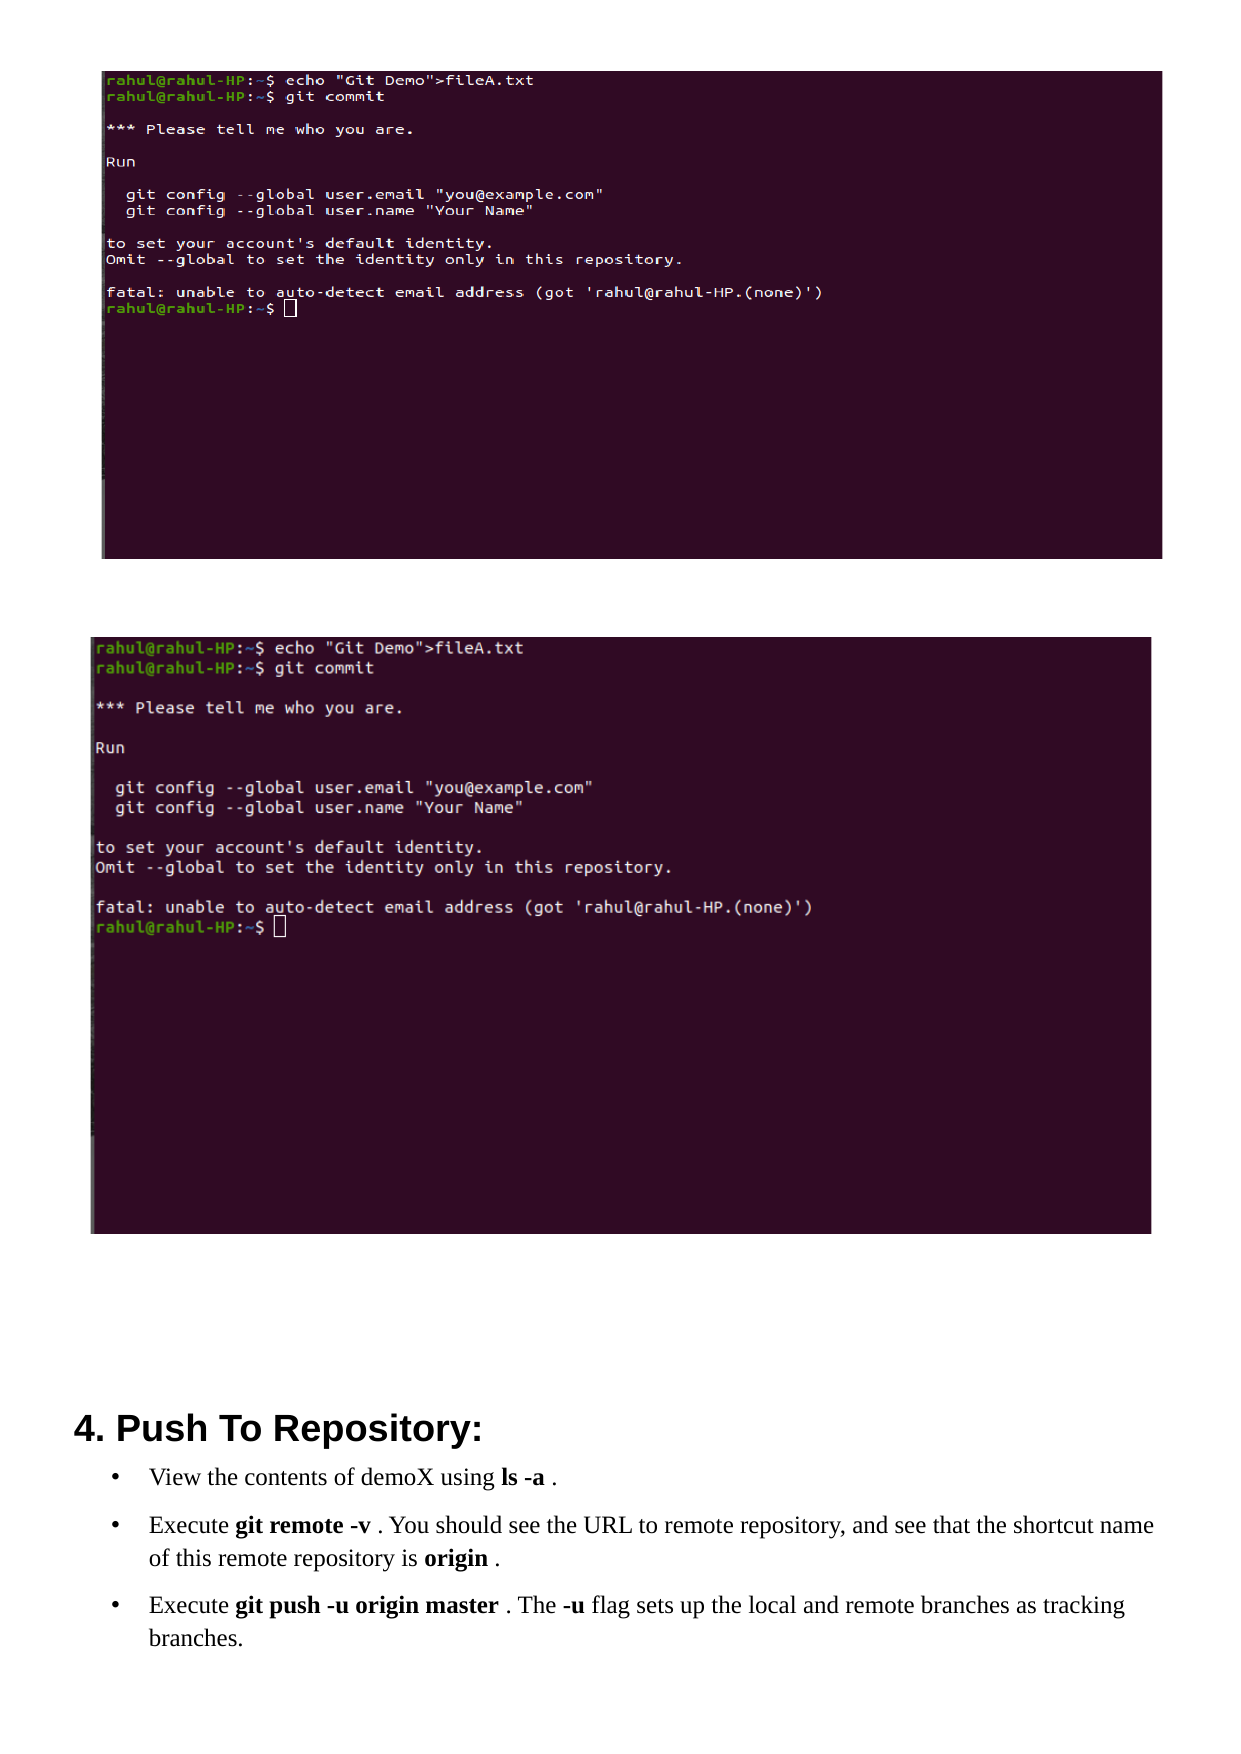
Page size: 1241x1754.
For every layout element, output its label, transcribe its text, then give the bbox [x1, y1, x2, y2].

list View the contents of demoX using ls -a . [111, 1462, 1172, 1491]
list Execute git push -u origin master . The -u flag sets up the local and remote branches as tracking branches. [111, 1590, 1172, 1652]
subtitle 4. Push To Repository: [73, 1406, 1172, 1450]
list Execute git remote -v . You should see the URL to remote repository, and see that the shortcut name of this remote repository is origin . [111, 1510, 1172, 1572]
picture [90, 637, 1152, 1234]
picture [101, 71, 1163, 559]
